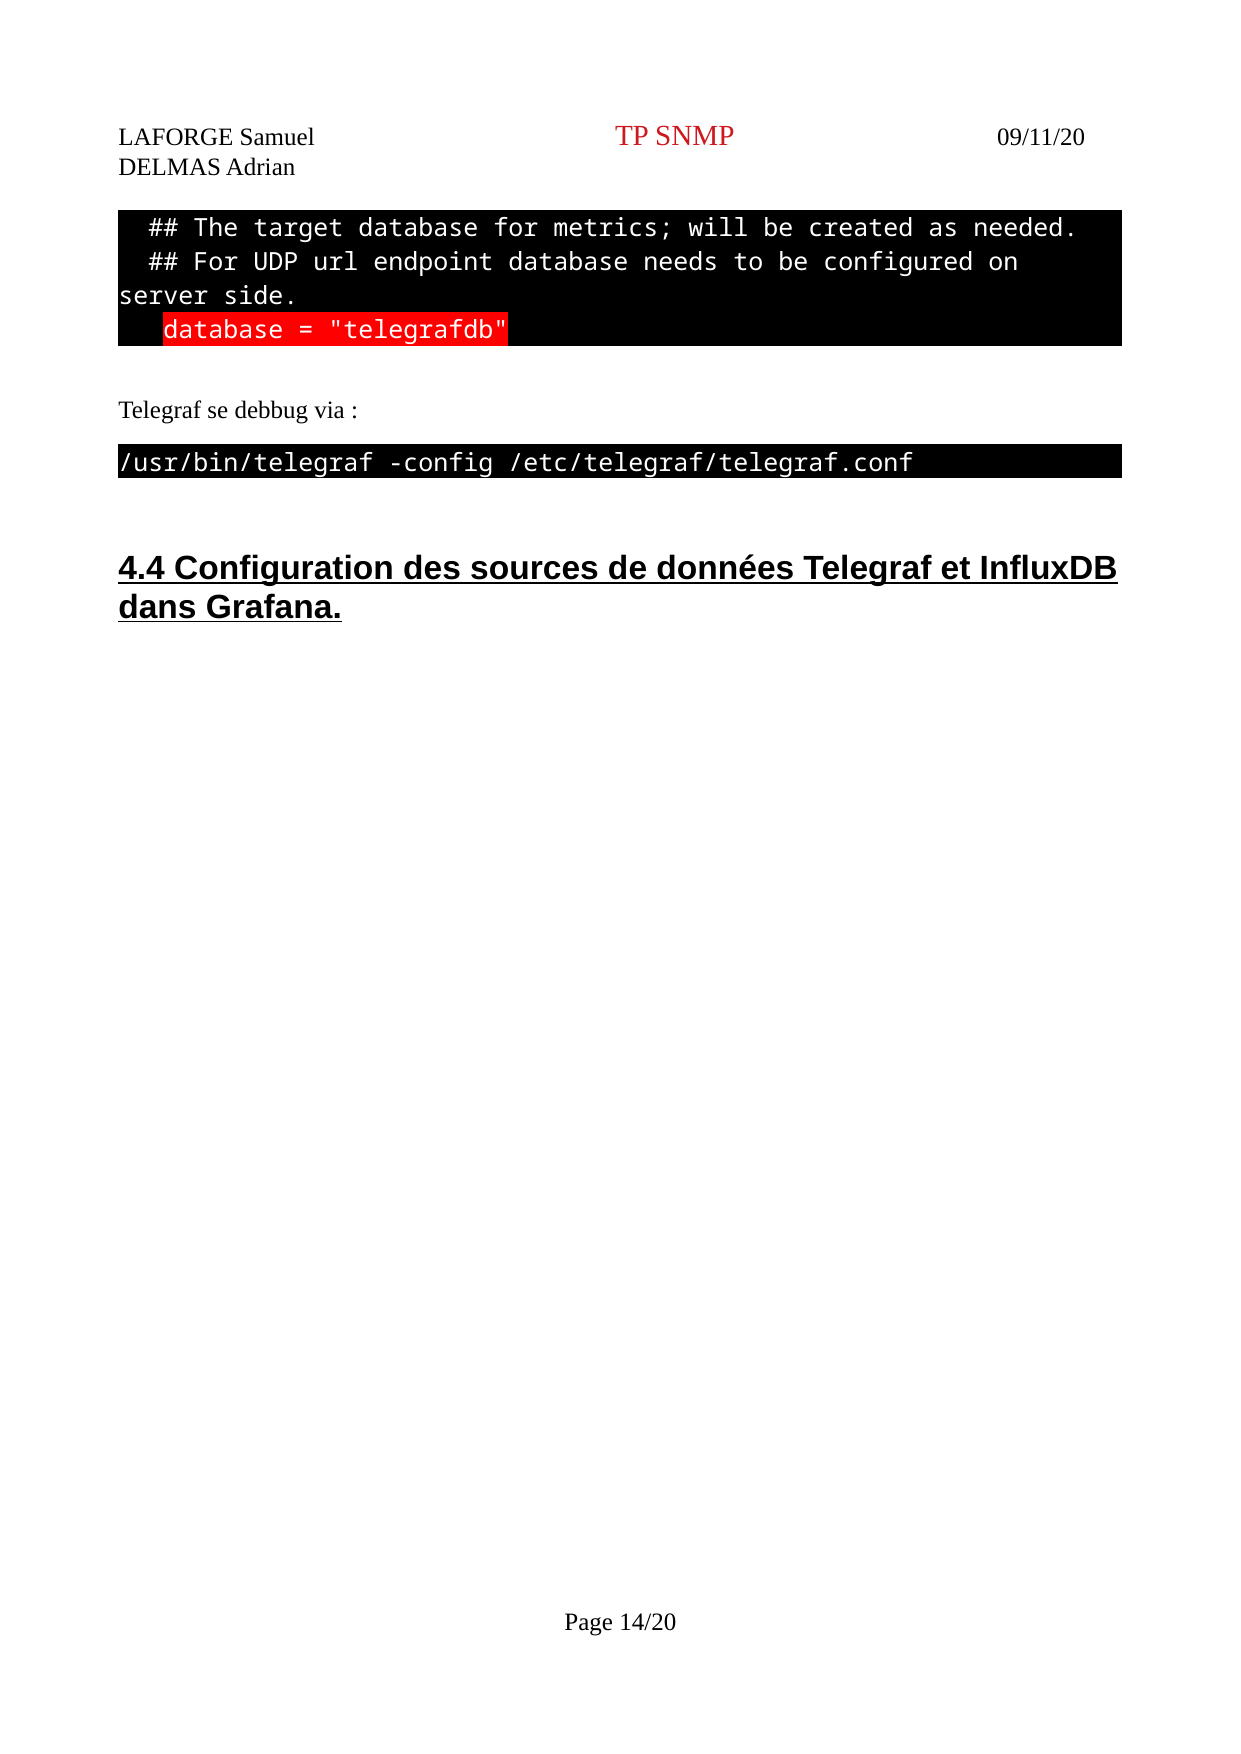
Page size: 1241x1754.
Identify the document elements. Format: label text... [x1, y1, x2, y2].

subtitle 4.4 Configuration des sources de données Telegraf et InfluxDB dans Grafana. [118, 548, 1122, 626]
text /usr/bin/telegraf -config /etc/telegraf/telegraf.conf [118, 444, 1122, 478]
text Telegraf se debbug via : [118, 395, 1122, 424]
text ## For UDP url endpoint database needs to be configured on server side. [118, 244, 1122, 312]
text database = "telegrafdb" [118, 312, 1122, 346]
text ## The target database for metrics; will be created as needed. [118, 210, 1122, 244]
